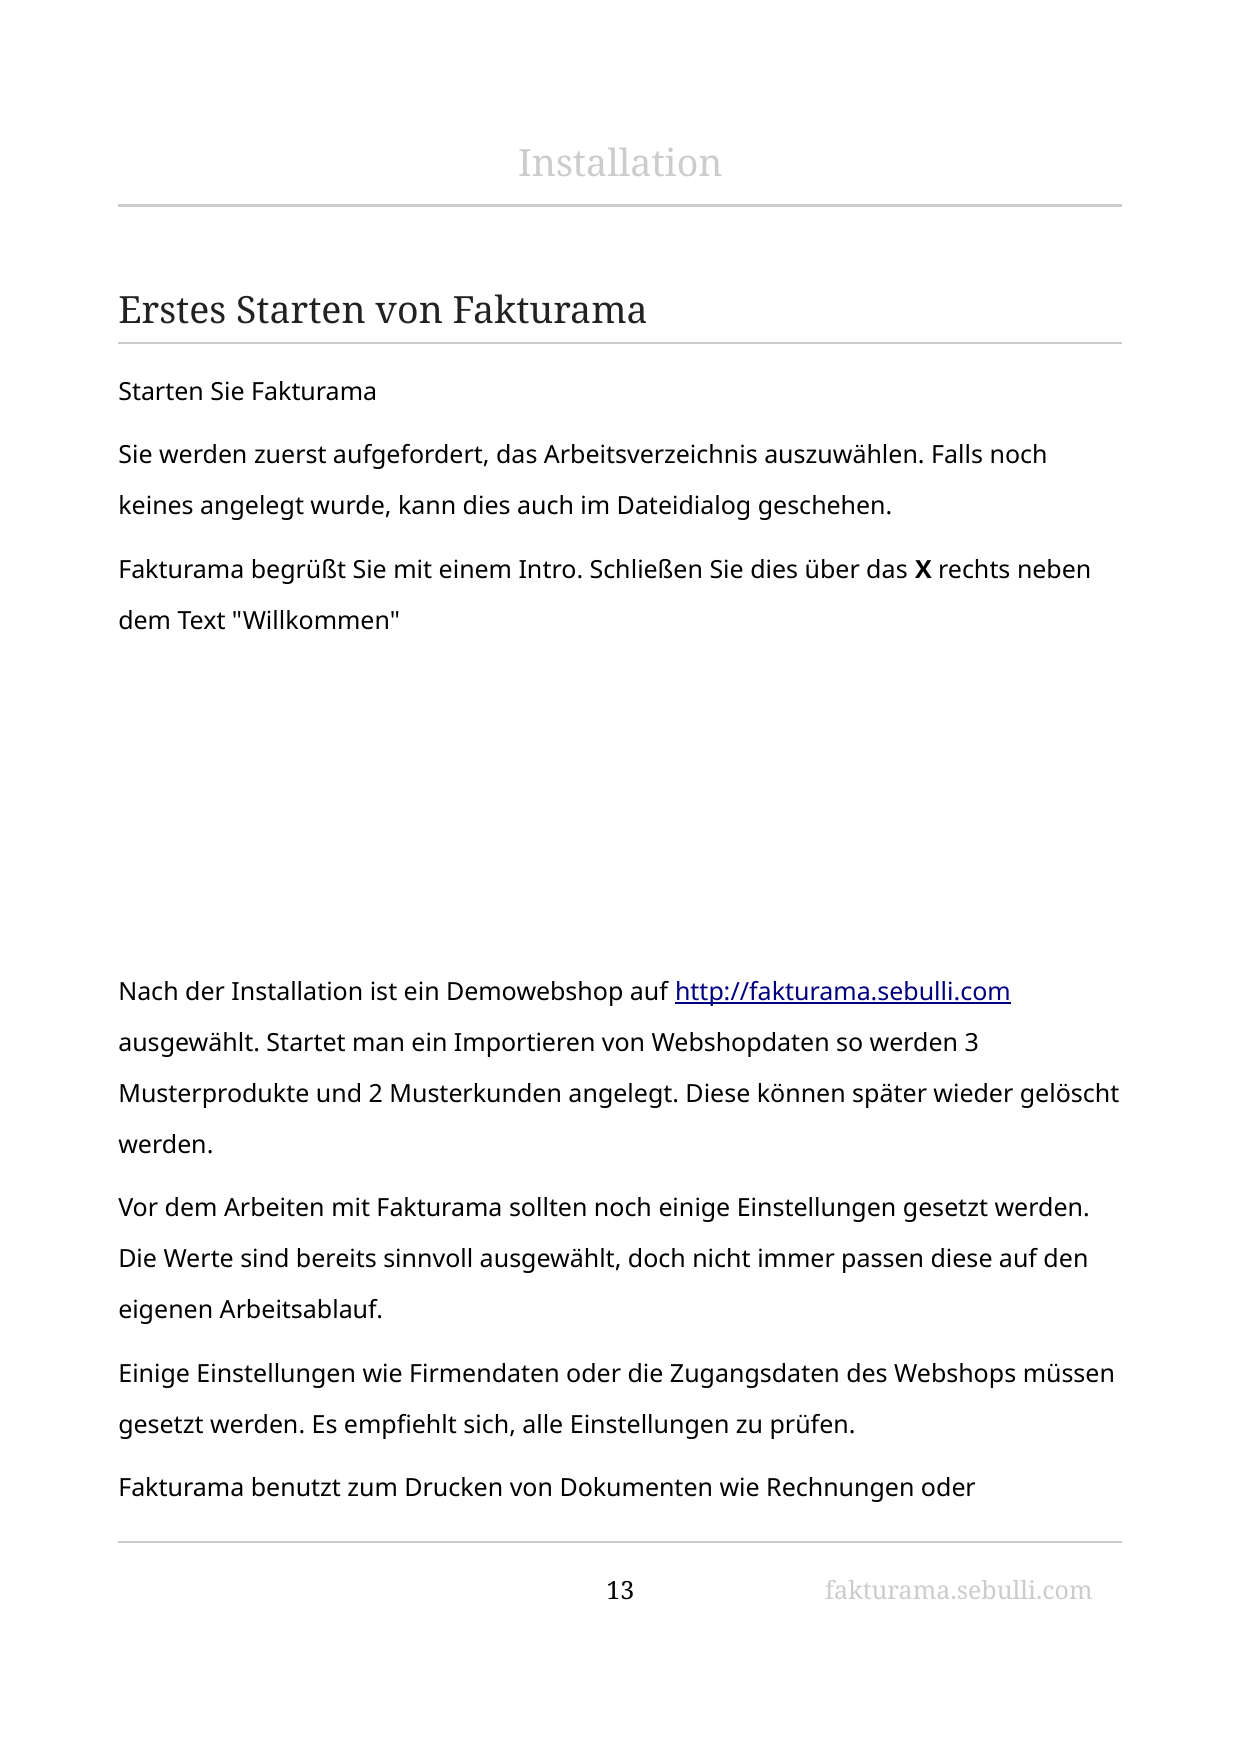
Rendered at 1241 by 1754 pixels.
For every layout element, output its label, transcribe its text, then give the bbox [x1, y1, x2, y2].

text Fakturama benutzt zum Drucken von Dokumenten wie Rechnungen oder [118, 1470, 1122, 1504]
text Fakturama begrüßt Sie mit einem Intro. Schließen Sie dies über das X rechts neben dem Text "Willkommen" [118, 552, 1122, 637]
text Einige Einstellungen wie Firmendaten oder die Zugangsdaten des Webshops müssen gesetzt werden. Es empfiehlt sich, alle Einstellungen zu prüfen. [118, 1356, 1122, 1441]
text Vor dem Arbeiten mit Fakturama sollten noch einige Einstellungen gesetzt werden. Die Werte sind bereits sinnvoll ausgewählt, doch nicht immer passen diese auf den eigenen Arbeitsablauf. [118, 1190, 1122, 1326]
subtitle Erstes Starten von Fakturama [118, 283, 1122, 342]
text Starten Sie Fakturama [118, 373, 1122, 407]
text Sie werden zuerst aufgefordert, das Arbeitsverzeichnis auszuwählen. Falls noch keines angelegt wurde, kann dies auch im Dateidialog geschehen. [118, 437, 1122, 522]
text Nach der Installation ist ein Demowebshop auf http://fakturama.sebulli.com ausgewählt. Startet man ein Importieren von Webshopdaten so werden 3 Musterprodukte und 2 Musterkunden angelegt. Diese können später wieder gelöscht werden. [118, 973, 1122, 1160]
